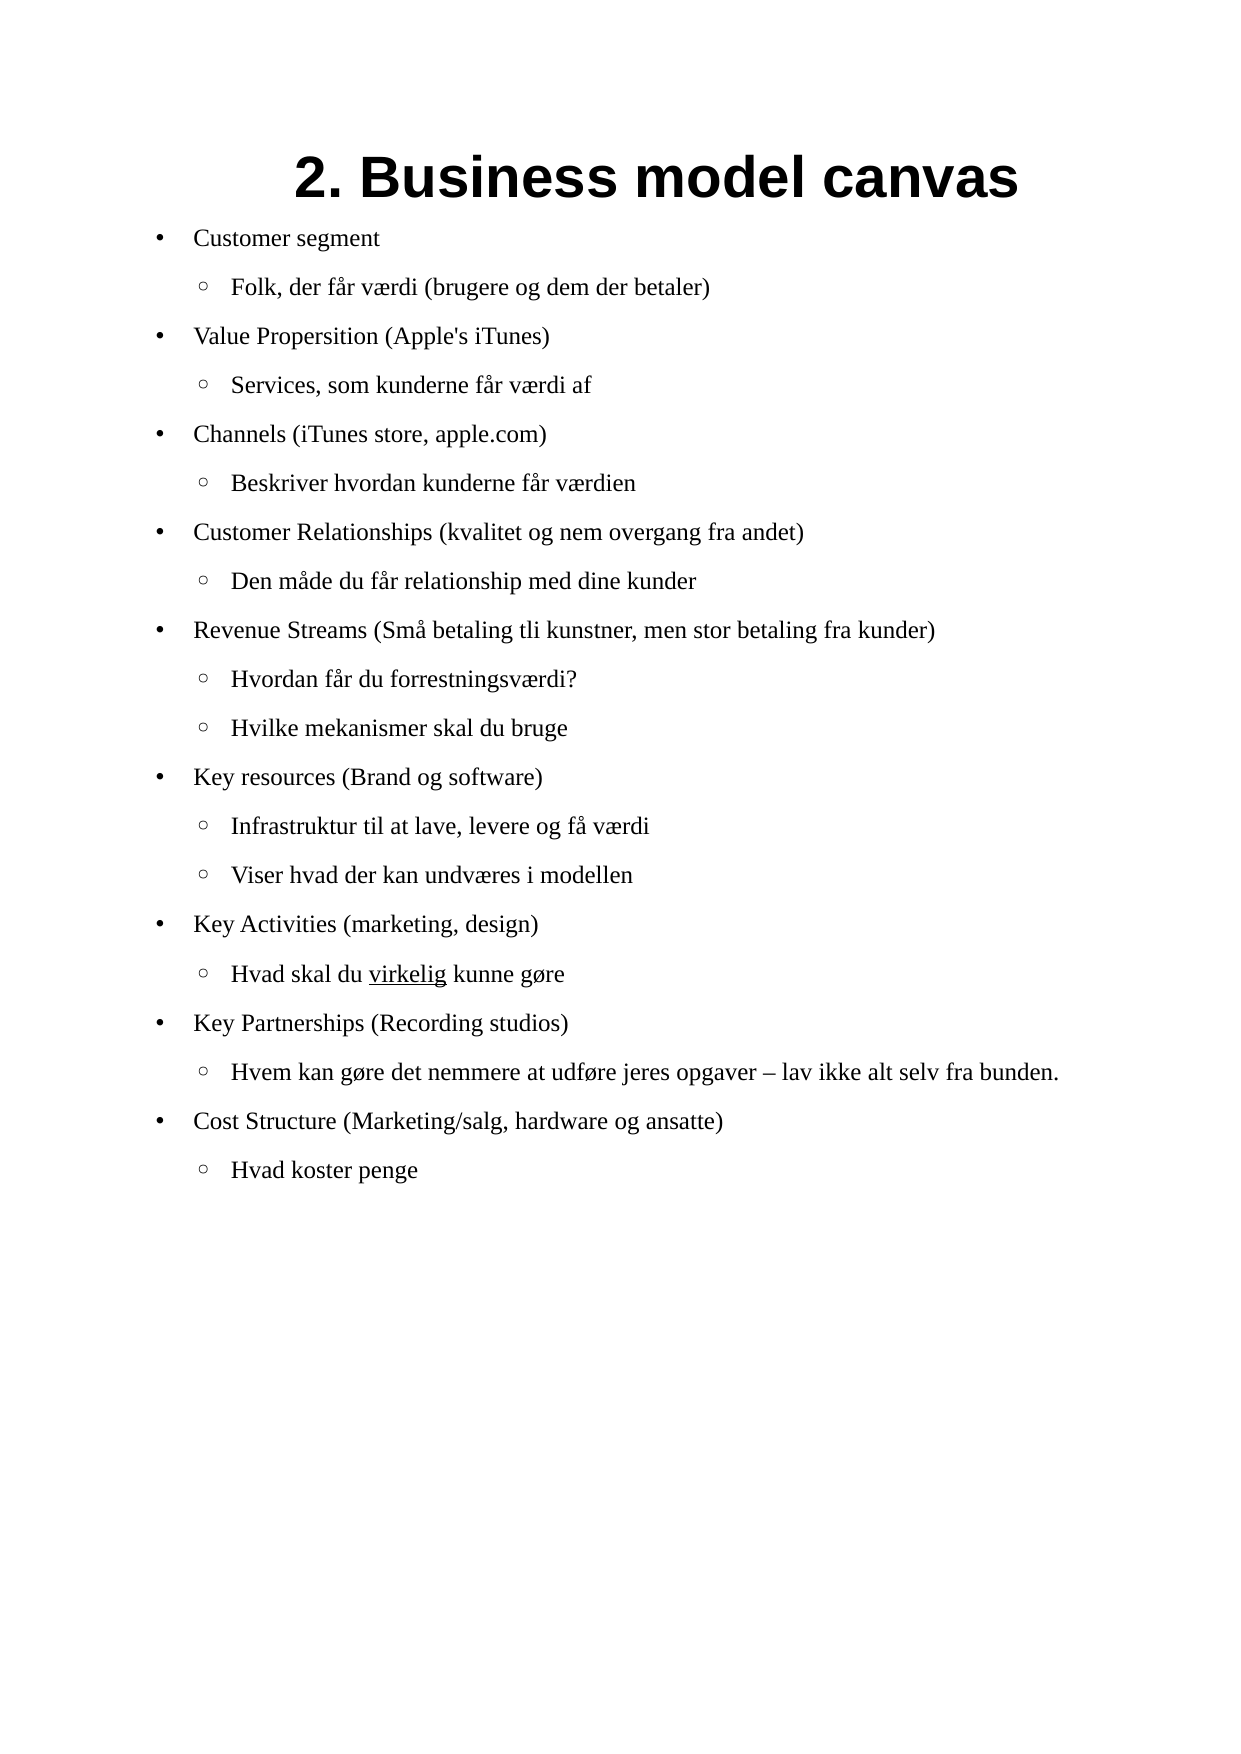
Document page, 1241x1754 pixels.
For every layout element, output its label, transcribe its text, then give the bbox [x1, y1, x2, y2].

list Cost Structure (Marketing/salg, hardware og ansatte) [156, 1106, 1122, 1134]
title 2. Business model canvas [156, 143, 1122, 210]
list Den måde du får relationship med dine kunder [193, 566, 1122, 595]
list Key Partnerships (Recording studios) [156, 1008, 1122, 1036]
list Hvordan får du forrestningsværdi? [193, 664, 1122, 693]
list Customer Relationships (kvalitet og nem overgang fra andet) [156, 517, 1122, 546]
list Customer segment [156, 223, 1122, 251]
list Channels (iTunes store, apple.com) [156, 419, 1122, 448]
list Beskriver hvordan kunderne får værdien [193, 468, 1122, 497]
list Infrastruktur til at lave, levere og få værdi [193, 811, 1122, 840]
list Hvem kan gøre det nemmere at udføre jeres opgaver – lav ikke alt selv fra bunden. [193, 1057, 1122, 1086]
list Viser hvad der kan undværes i modellen [193, 861, 1122, 889]
list Hvad skal du virkelig kunne gøre [193, 959, 1122, 987]
list Key resources (Brand og software) [156, 762, 1122, 791]
list Revenue Streams (Små betaling tli kunstner, men stor betaling fra kunder) [156, 615, 1122, 644]
list Key Activities (marketing, design) [156, 909, 1122, 938]
list Hvad koster penge [193, 1155, 1122, 1184]
list Value Propersition (Apple's iTunes) [156, 321, 1122, 349]
list Hvilke mekanismer skal du bruge [193, 713, 1122, 742]
list Services, som kunderne får værdi af [193, 370, 1122, 399]
list Folk, der får værdi (brugere og dem der betaler) [193, 272, 1122, 301]
